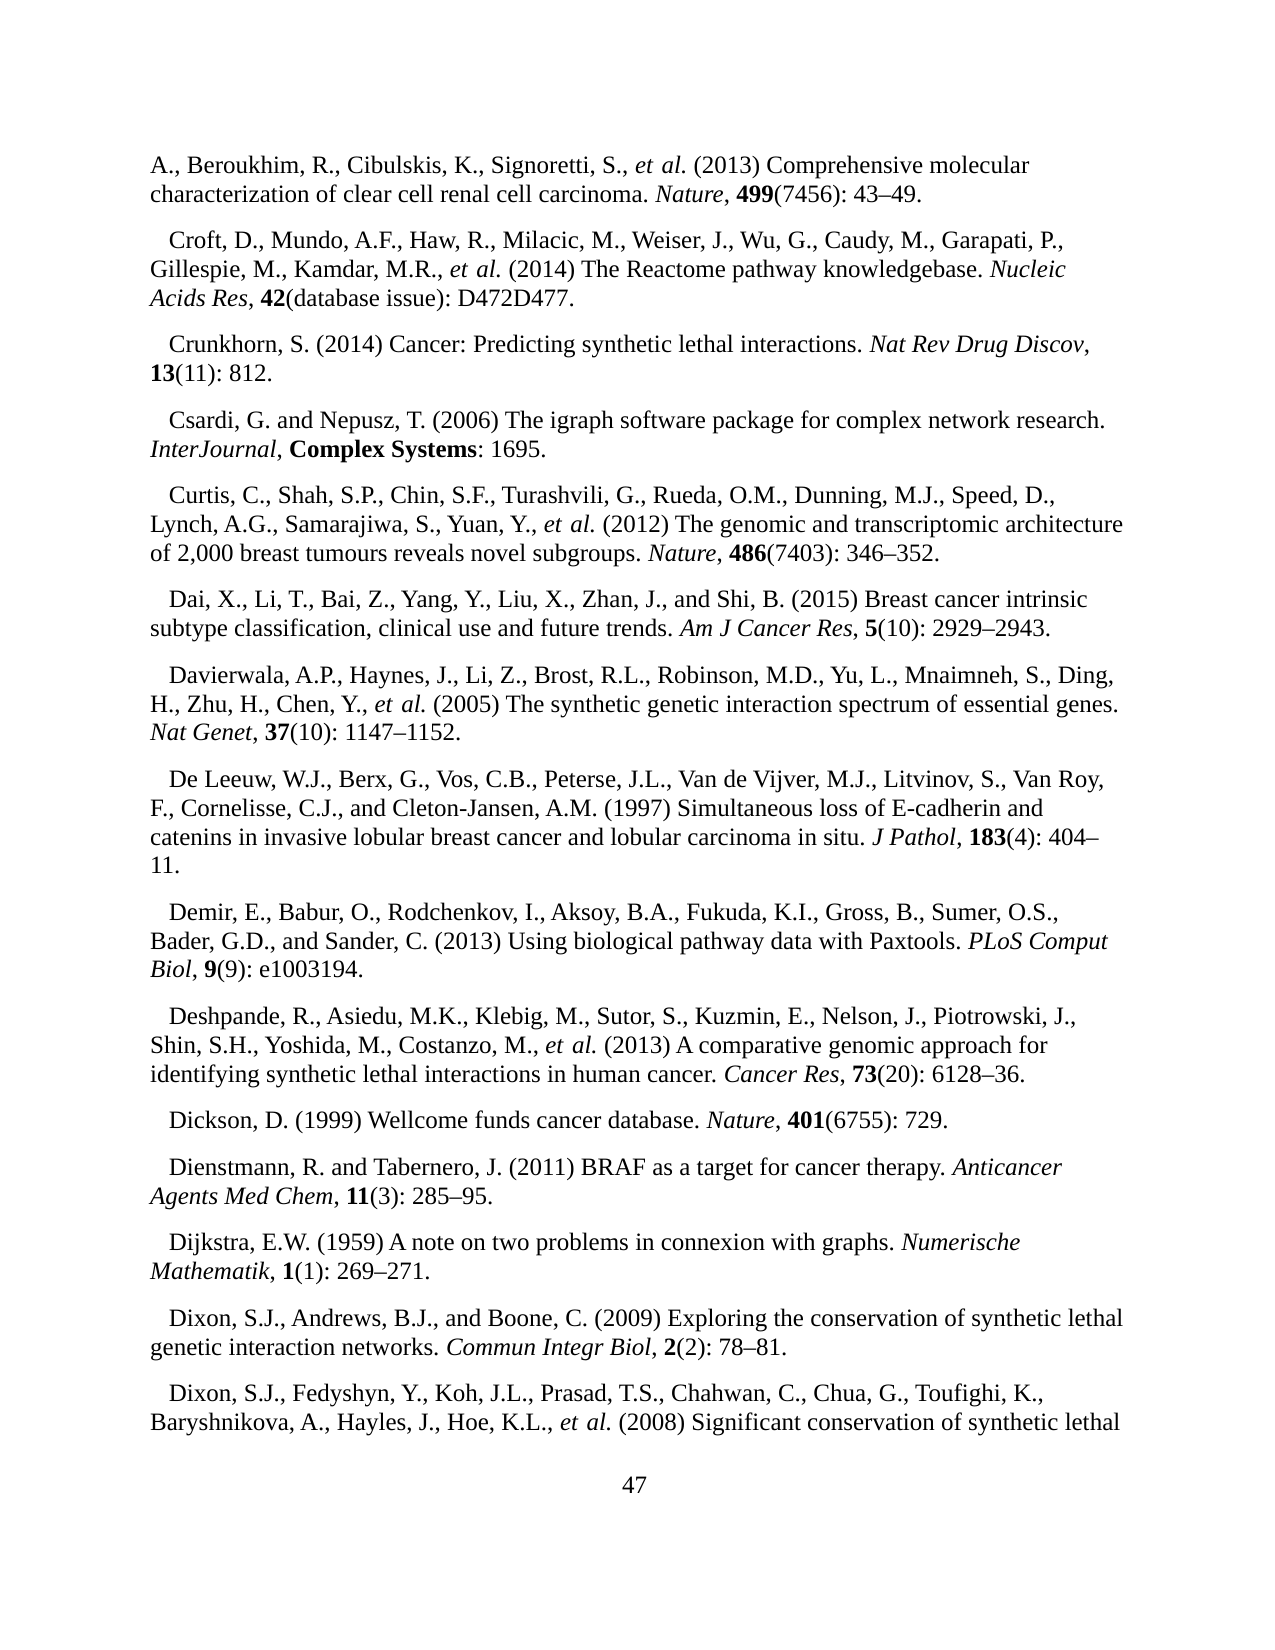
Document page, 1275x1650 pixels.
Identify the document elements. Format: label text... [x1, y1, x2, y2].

text Curtis, C., Shah, S.P., Chin, S.F., Turashvili, G., Rueda, O.M., Dunning, M.J., Speed, D., Lynch, A.G., Samarajiwa, S., Yuan, Y., et al. (2012) The genomic and transcriptomic architecture of 2,000 breast tumours reveals novel subgroups. Nature, 486(7403): 346–352. [150, 480, 1125, 567]
text Dixon, S.J., Andrews, B.J., and Boone, C. (2009) Exploring the conservation of synthetic lethal genetic interaction networks. Commun Integr Biol, 2(2): 78–81. [150, 1303, 1125, 1360]
text Crunkhorn, S. (2014) Cancer: Predicting synthetic lethal interactions. Nat Rev Drug Discov, 13(11): 812. [150, 329, 1125, 387]
text Deshpande, R., Asiedu, M.K., Klebig, M., Sutor, S., Kuzmin, E., Nelson, J., Piotrowski, J., Shin, S.H., Yoshida, M., Costanzo, M., et al. (2013) A comparative genomic approach for identifying synthetic lethal interactions in human cancer. Cancer Res, 73(20): 6128–36. [150, 1001, 1125, 1087]
text Davierwala, A.P., Haynes, J., Li, Z., Brost, R.L., Robinson, M.D., Yu, L., Mnaimneh, S., Ding, H., Zhu, H., Chen, Y., et al. (2005) The synthetic genetic interaction spectrum of essential genes. Nat Genet, 37(10): 1147–1152. [150, 660, 1125, 746]
text Croft, D., Mundo, A.F., Haw, R., Milacic, M., Weiser, J., Wu, G., Caudy, M., Garapati, P., Gillespie, M., Kamdar, M.R., et al. (2014) The Reactome pathway knowledgebase. Nucleic Acids Res, 42(database issue): D472D477. [150, 225, 1125, 312]
text Dai, X., Li, T., Bai, Z., Yang, Y., Liu, X., Zhan, J., and Shi, B. (2015) Breast cancer intrinsic subtype classification, clinical use and future trends. Am J Cancer Res, 5(10): 2929–2943. [150, 584, 1125, 642]
text Dienstmann, R. and Tabernero, J. (2011) BRAF as a target for cancer therapy. Anticancer Agents Med Chem, 11(3): 285–95. [150, 1152, 1125, 1209]
text Dixon, S.J., Fedyshyn, Y., Koh, J.L., Prasad, T.S., Chahwan, C., Chua, G., Toufighi, K., Baryshnikova, A., Hayles, J., Hoe, K.L., et al. (2008) Significant conservation of synthetic lethal [150, 1378, 1125, 1436]
text Dijkstra, E.W. (1959) A note on two problems in connexion with graphs. Numerische Mathematik, 1(1): 269–271. [150, 1227, 1125, 1285]
text Csardi, G. and Nepusz, T. (2006) The igraph software package for complex network research. InterJournal, Complex Systems: 1695. [150, 405, 1125, 462]
text Dickson, D. (1999) Wellcome funds cancer database. Nature, 401(6755): 729. [150, 1105, 1125, 1134]
text De Leeuw, W.J., Berx, G., Vos, C.B., Peterse, J.L., Van de Vijver, M.J., Litvinov, S., Van Roy, F., Cornelisse, C.J., and Cleton-Jansen, A.M. (1997) Simultaneous loss of E-cadherin and catenins in invasive lobular breast cancer and lobular carcinoma in situ. J Pathol, 183(4): 404–11. [150, 764, 1125, 879]
text A., Beroukhim, R., Cibulskis, K., Signoretti, S., et al. (2013) Comprehensive molecular characterization of clear cell renal cell carcinoma. Nature, 499(7456): 43–49. [150, 150, 1125, 207]
text Demir, E., Babur, O., Rodchenkov, I., Aksoy, B.A., Fukuda, K.I., Gross, B., Sumer, O.S., Bader, G.D., and Sander, C. (2013) Using biological pathway data with Paxtools. PLoS Comput Biol, 9(9): e1003194. [150, 897, 1125, 983]
